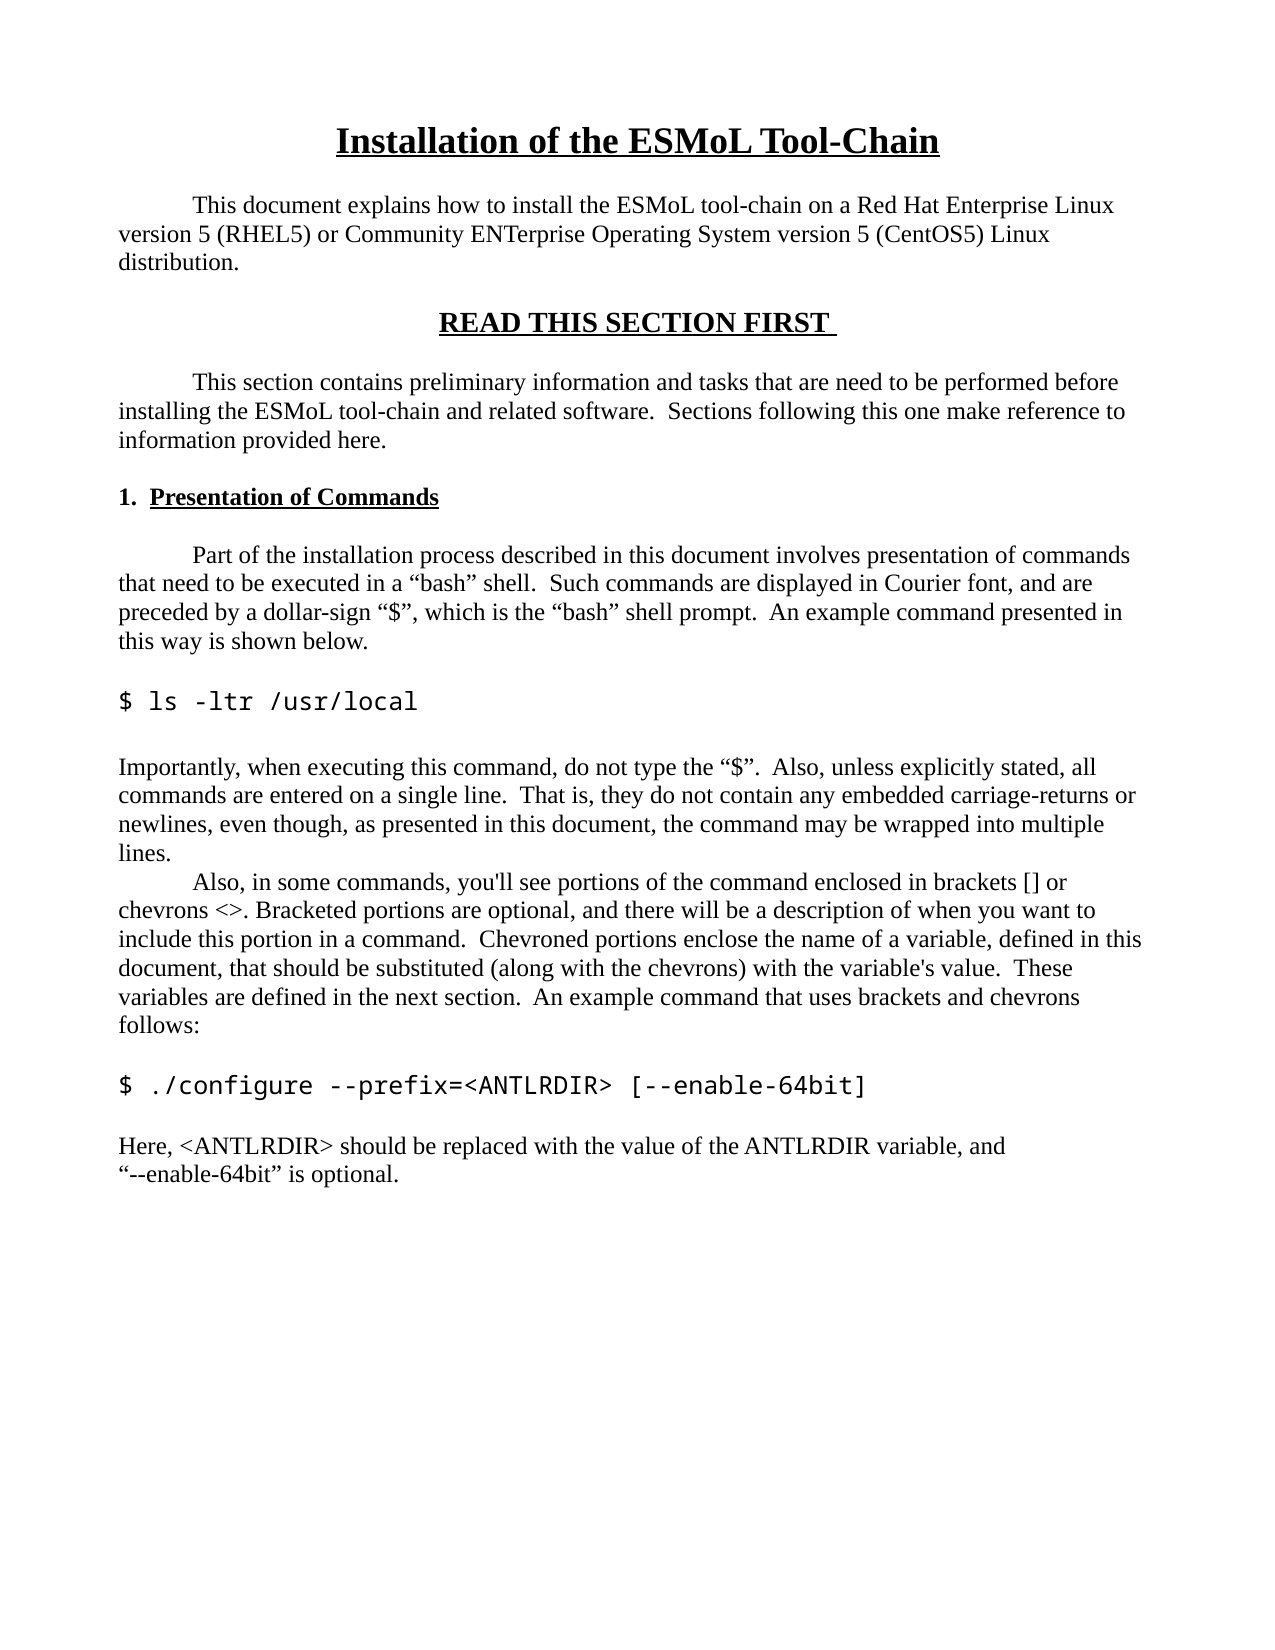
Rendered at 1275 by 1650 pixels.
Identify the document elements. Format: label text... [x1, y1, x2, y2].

text $ ls -ltr /usr/local [118, 683, 1157, 718]
text Installation of the ESMoL Tool-Chain [118, 118, 1157, 161]
text $ ./configure --prefix=<ANTLRDIR> [--enable-64bit] [118, 1068, 1157, 1102]
text Also, in some commands, you'll see portions of the command enclosed in brackets [] or chevrons <>. Bracketed portions are optional, and there will be a description of when you want to include this portion in a command. Chevroned portions enclose the name of a variable, defined in this document, that should be substituted (along with the chevrons) with the variable's value. These variables are defined in the next section. An example command that uses brackets and chevrons follows: [118, 867, 1157, 1039]
text READ THIS SECTION FIRST [118, 305, 1157, 338]
text Part of the installation process described in this document involves presentation of commands that need to be executed in a “bash” shell. Such commands are displayed in Courier font, and are preceded by a dollar-sign “$”, which is the “bash” shell prompt. An example command presented in this way is shown below. [118, 540, 1157, 655]
text 1. Presentation of Commands [118, 482, 1157, 511]
text This document explains how to install the ESMoL tool-chain on a Red Hat Enterprise Linux version 5 (RHEL5) or Community ENTerprise Operating System version 5 (CentOS5) Linux distribution. [118, 190, 1157, 276]
text This section contains preliminary information and tasks that are need to be performed before installing the ESMoL tool-chain and related software. Sections following this one make reference to information provided here. [118, 367, 1157, 453]
text Importantly, when executing this command, do not type the “$”. Also, unless explicitly stated, all commands are entered on a single line. That is, they do not contain any embedded carriage-returns or newlines, even though, as presented in this document, the command may be wrapped into multiple lines. [118, 752, 1157, 867]
text Here, <ANTLRDIR> should be replaced with the value of the ANTLRDIR variable, and “--enable-64bit” is optional. [118, 1131, 1157, 1188]
